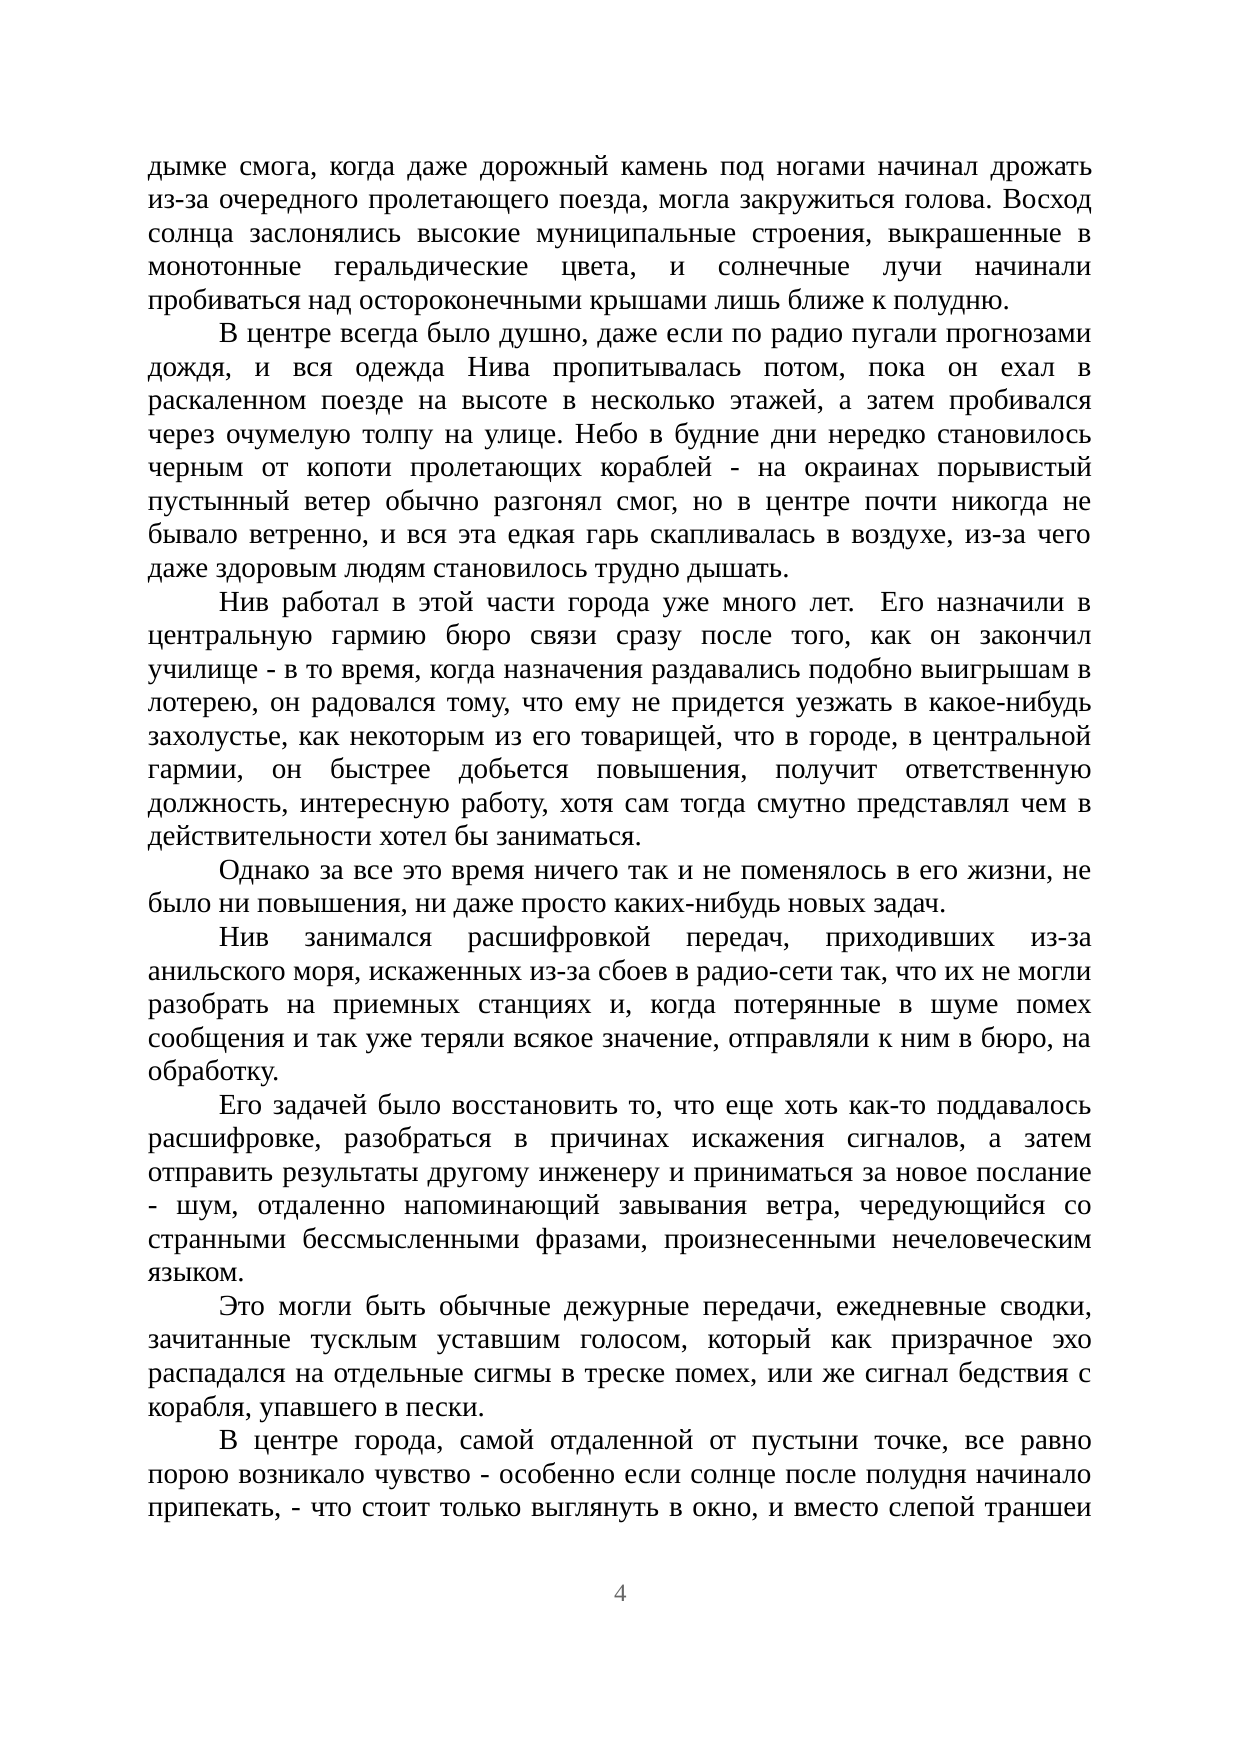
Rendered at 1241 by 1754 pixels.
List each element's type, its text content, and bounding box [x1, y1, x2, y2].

text Нив занимался расшифровкой передач, приходивших из-за анильского моря, искаженных из-за сбоев в радио-сети так, что их не могли разобрать на приемных станциях и, когда потерянные в шуме помех сообщения и так уже теряли всякое значение, отправляли к ним в бюро, на обработку. [148, 919, 1093, 1087]
text Его задачей было восстановить то, что еще хоть как-то поддавалось расшифровке, разобраться в причинах искажения сигналов, а затем отправить результаты другому инженеру и приниматься за новое послание - шум, отдаленно напоминающий завывания ветра, чередующийся со странными бессмысленными фразами, произнесенными нечеловеческим языком. [148, 1087, 1093, 1288]
text Это могли быть обычные дежурные передачи, ежедневные сводки, зачитанные тусклым уставшим голосом, который как призрачное эхо распадался на отдельные сигмы в треске помех, или же сигнал бедствия с корабля, упавшего в пески. [148, 1288, 1093, 1422]
text Однако за все это время ничего так и не поменялось в его жизни, не было ни повышения, ни даже просто каких-нибудь новых задач. [148, 852, 1093, 919]
text В центре города, самой отдаленной от пустыни точке, все равно порою возникало чувство - особенно если солнце после полудня начинало припекать, - что стоит только выглянуть в окно, и вместо слепой траншеи [148, 1422, 1093, 1523]
text Нив работал в этой части города уже много лет. Его назначили в центральную гармию бюро связи сразу после того, как он закончил училище - в то время, когда назначения раздавались подобно выигрышам в лотерею, он радовался тому, что ему не придется уезжать в какое-нибудь захолустье, как некоторым из его товарищей, что в городе, в центральной гармии, он быстрее добьется повышения, получит ответственную должность, интересную работу, хотя сам тогда смутно представлял чем в действительности хотел бы заниматься. [148, 584, 1093, 852]
text дымке смога, когда даже дорожный камень под ногами начинал дрожать из-за очередного пролетающего поезда, могла закружиться голова. Восход солнца заслонялись высокие муниципальные строения, выкрашенные в монотонные геральдические цвета, и солнечные лучи начинали пробиваться над остороконечными крышами лишь ближе к полудню. [148, 148, 1093, 315]
text В центре всегда было душно, даже если по радио пугали прогнозами дождя, и вся одежда Нива пропитывалась потом, пока он ехал в раскаленном поезде на высоте в несколько этажей, а затем пробивался через очумелую толпу на улице. Небо в будние дни нередко становилось черным от копоти пролетающих кораблей - на окраинах порывистый пустынный ветер обычно разгонял смог, но в центре почти никогда не бывало ветренно, и вся эта едкая гарь скапливалась в воздухе, из-за чего даже здоровым людям становилось трудно дышать. [148, 315, 1093, 584]
